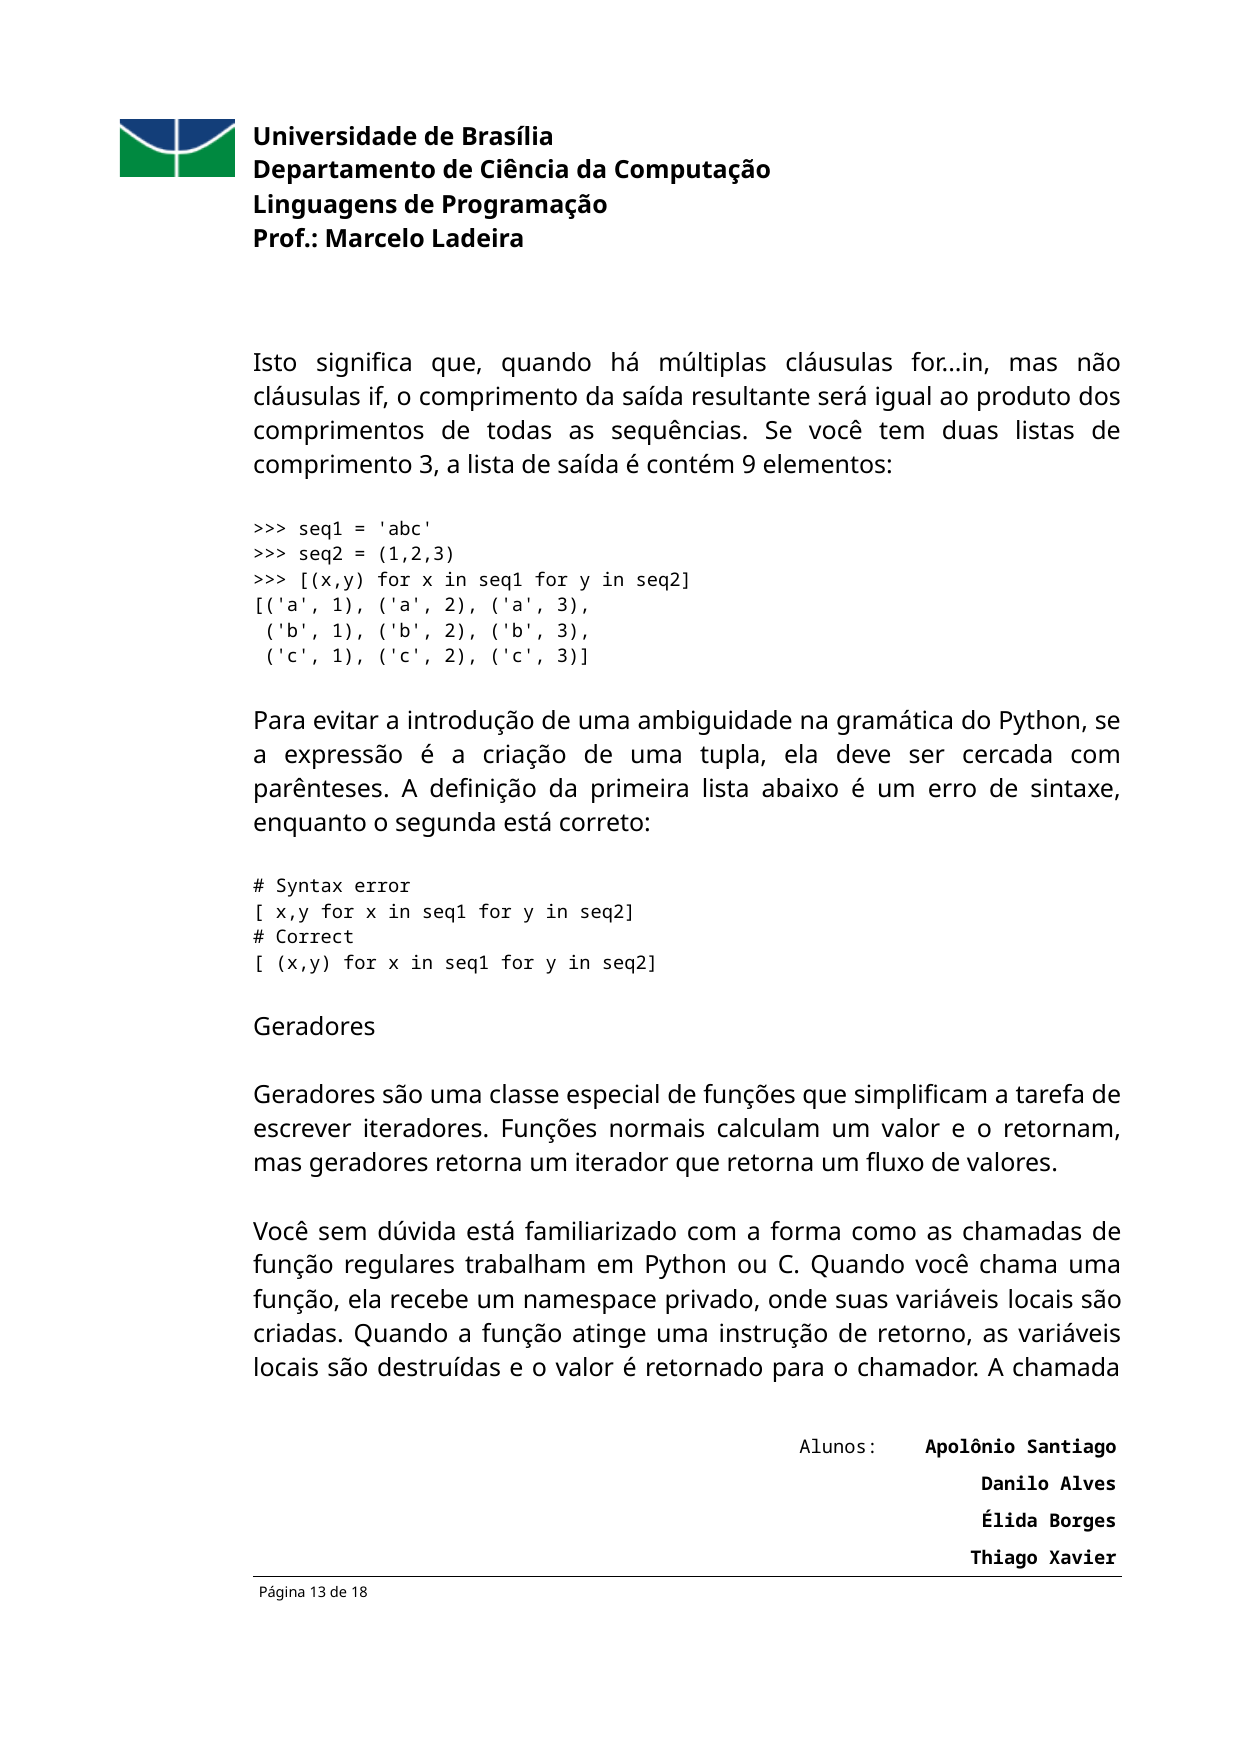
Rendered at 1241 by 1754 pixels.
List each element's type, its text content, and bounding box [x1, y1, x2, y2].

text ('c', 1), ('c', 2), ('c', 3)] [253, 643, 1122, 668]
text Você sem dúvida está familiarizado com a forma como as chamadas de função regulares trabalham em Python ou C. Quando você chama uma função, ela recebe um namespace privado, onde suas variáveis ​​locais são criadas. Quando a função atinge uma instrução de retorno, as variáveis locais são destruídas e o valor é retornado para o chamador. A chamada [253, 1213, 1122, 1383]
text [ x,y for x in seq1 for y in seq2] [253, 898, 1122, 924]
text >>> [(x,y) for x in seq1 for y in seq2] [253, 566, 1122, 592]
text >>> seq2 = (1,2,3) [253, 541, 1122, 566]
text [ (x,y) for x in seq1 for y in seq2] [253, 949, 1122, 975]
text # Correct [253, 924, 1122, 949]
text [('a', 1), ('a', 2), ('a', 3), [253, 592, 1122, 617]
text Geradores são uma classe especial de funções que simplificam a tarefa de escrever iteradores. Funções normais calculam um valor e o retornam, mas geradores retorna um iterador que retorna um fluxo de valores. [253, 1077, 1122, 1179]
picture [119, 119, 235, 177]
text Geradores [253, 1009, 1122, 1043]
text ('b', 1), ('b', 2), ('b', 3), [253, 617, 1122, 643]
text Isto significa que, quando há múltiplas cláusulas for...in, mas não cláusulas if, o comprimento da saída resultante será igual ao produto dos comprimentos de todas as sequências. Se você tem duas listas de comprimento 3, a lista de saída é contém 9 elementos: [253, 345, 1122, 481]
text # Syntax error [253, 873, 1122, 898]
text >>> seq1 = 'abc' [253, 515, 1122, 541]
text Para evitar a introdução de uma ambiguidade na gramática do Python, se a expressão é a criação de uma tupla, ela deve ser cercada com parênteses. A definição da primeira lista abaixo é um erro de sintaxe, enquanto o segunda está correto: [253, 702, 1122, 838]
